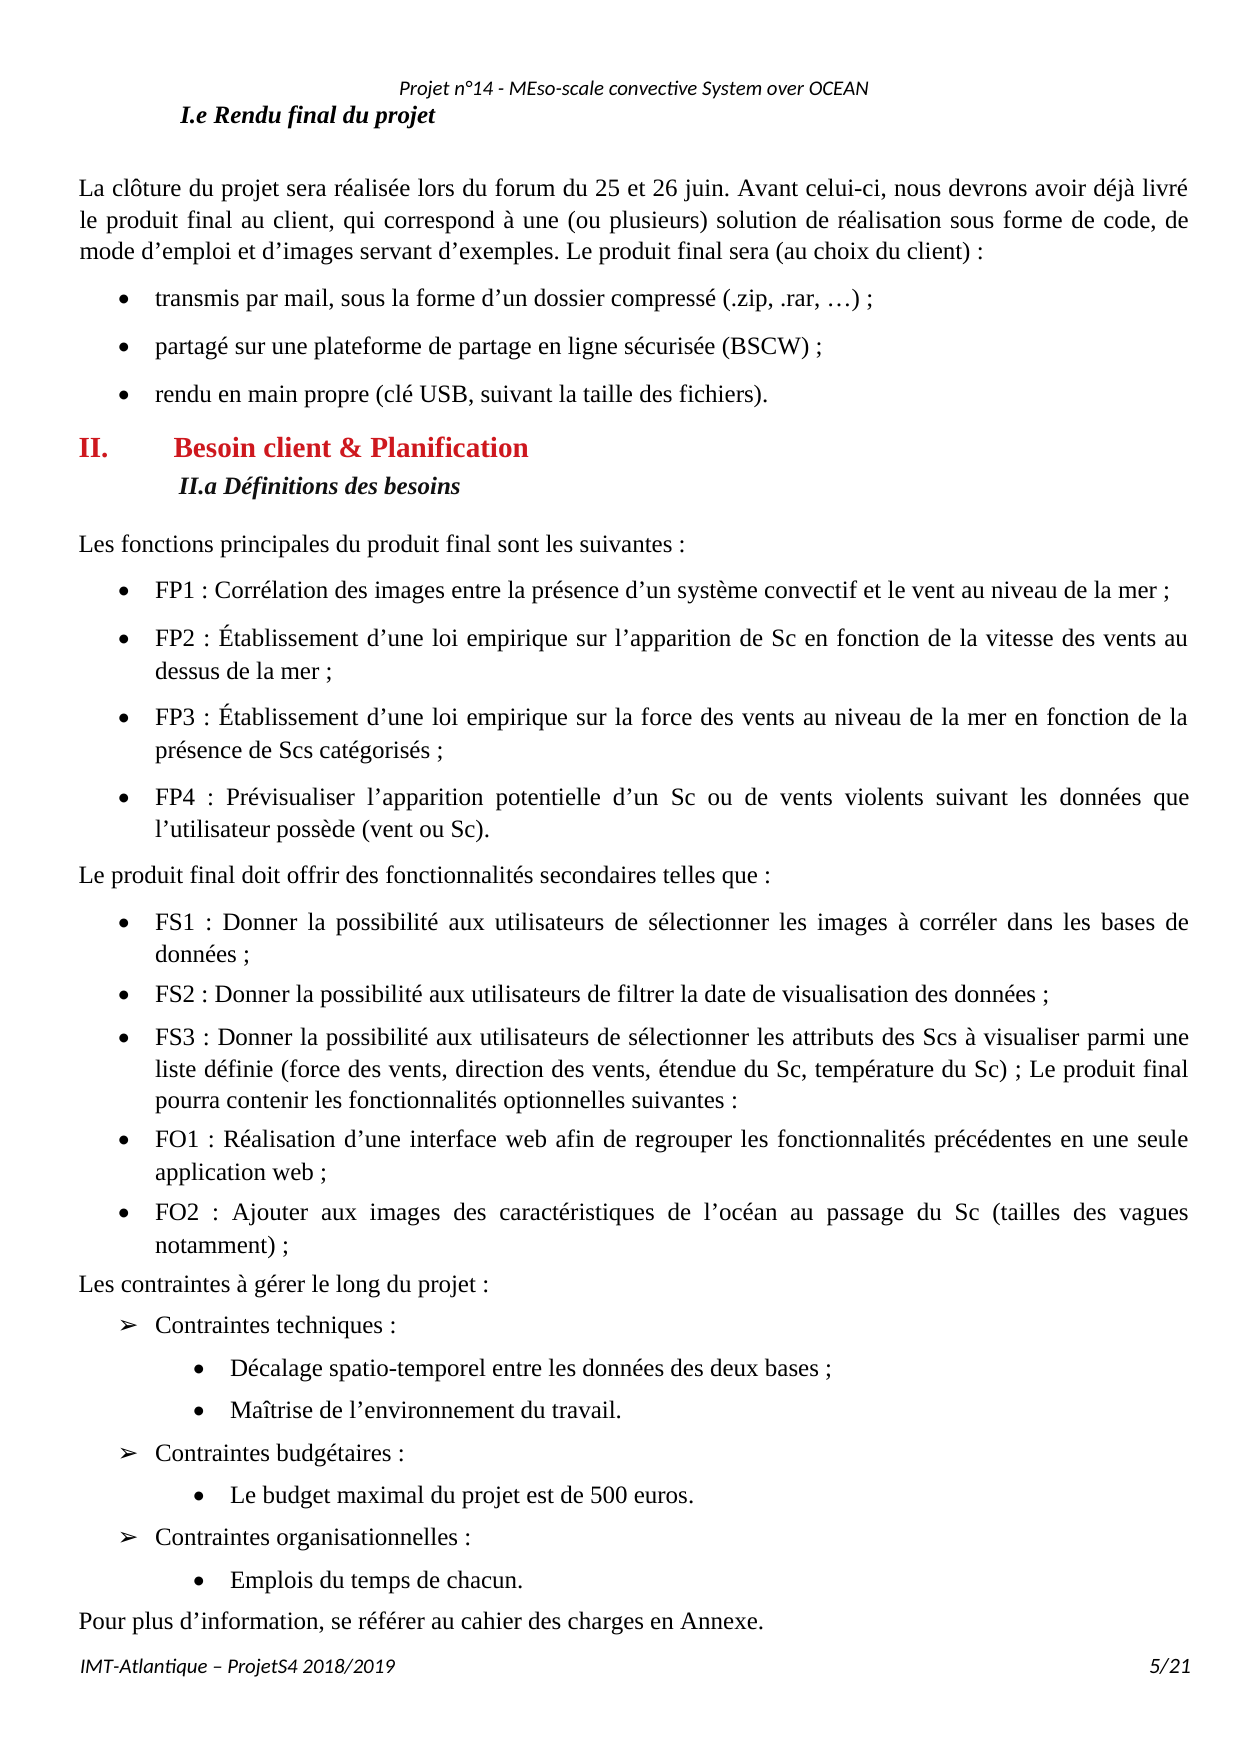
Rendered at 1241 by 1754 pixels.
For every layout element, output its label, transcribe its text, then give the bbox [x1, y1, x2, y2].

list FP1 : Corrélation des images entre la présence d’un système convectif et le vent au niveau de la mer ; [117, 574, 1190, 605]
list Contraintes budgétaires : [117, 1437, 1190, 1467]
list partagé sur une plateforme de partage en ligne sécurisée (BSCW) ; [117, 330, 1190, 360]
list transmis par mail, sous la forme d’un dossier compressé (.zip, .rar, …) ; [117, 282, 1190, 313]
subtitle I.e Rendu final du projet [180, 100, 1191, 129]
list FO1 : Réalisation d’une interface web afin de regrouper les fonctionnalités précédentes en une seule application web ; [117, 1124, 1190, 1186]
subtitle II.a Définitions des besoins [179, 471, 1191, 500]
list Contraintes organisationnelles : [117, 1522, 1190, 1552]
list FP2 : Établissement d’une loi empirique sur l’apparition de Sc en fonction de la vitesse des vents au dessus de la mer ; [117, 622, 1190, 684]
list FP4 : Prévisualiser l’apparition potentielle d’un Sc ou de vents violents suivant les données que l’utilisateur possède (vent ou Sc). [117, 781, 1190, 843]
list Décalage spatio-temporel entre les données des deux bases ; [192, 1352, 1190, 1382]
text Pour plus d’information, se référer au cahier des charges en Annexe. [78, 1606, 1190, 1635]
list Maîtrise de l’environnement du travail. [192, 1394, 1190, 1424]
subtitle II. Besoin client & Planification [78, 430, 1191, 464]
list FS3 : Donner la possibilité aux utilisateurs de sélectionner les attributs des Scs à visualiser parmi une liste définie (force des vents, direction des vents, étendue du Sc, température du Sc) ; Le produit final pourra contenir les fonctionnalités optionnelles suivantes : [117, 1021, 1190, 1113]
list FS1 : Donner la possibilité aux utilisateurs de sélectionner les images à corréler dans les bases de données ; [117, 906, 1190, 968]
list FO2 : Ajouter aux images des caractéristiques de l’océan au passage du Sc (tailles des vagues notamment) ; [117, 1197, 1190, 1259]
list Emplois du temps de chacun. [192, 1564, 1190, 1594]
list Contraintes techniques : [117, 1309, 1190, 1340]
text Les contraintes à gérer le long du projet : [78, 1269, 1190, 1298]
text Les fonctions principales du produit final sont les suivantes : [78, 529, 1190, 557]
text La clôture du projet sera réalisée lors du forum du 25 et 26 juin. Avant celui-ci, nous devrons avoir déjà livré le produit final au client, qui correspond à une (ou plusieurs) solution de réalisation sous forme de code, de mode d’emploi et d’images servant d’exemples. Le produit final sera (au choix du client) : [78, 173, 1190, 265]
list FP3 : Établissement d’une loi empirique sur la force des vents au niveau de la mer en fonction de la présence de Scs catégorisés ; [117, 702, 1190, 764]
text Le produit final doit offrir des fonctionnalités secondaires telles que : [78, 860, 1190, 889]
list rendu en main propre (clé USB, suivant la taille des fichiers). [117, 378, 1190, 408]
list Le budget maximal du projet est de 500 euros. [192, 1479, 1190, 1509]
list FS2 : Donner la possibilité aux utilisateurs de filtrer la date de visualisation des données ; [117, 979, 1190, 1009]
